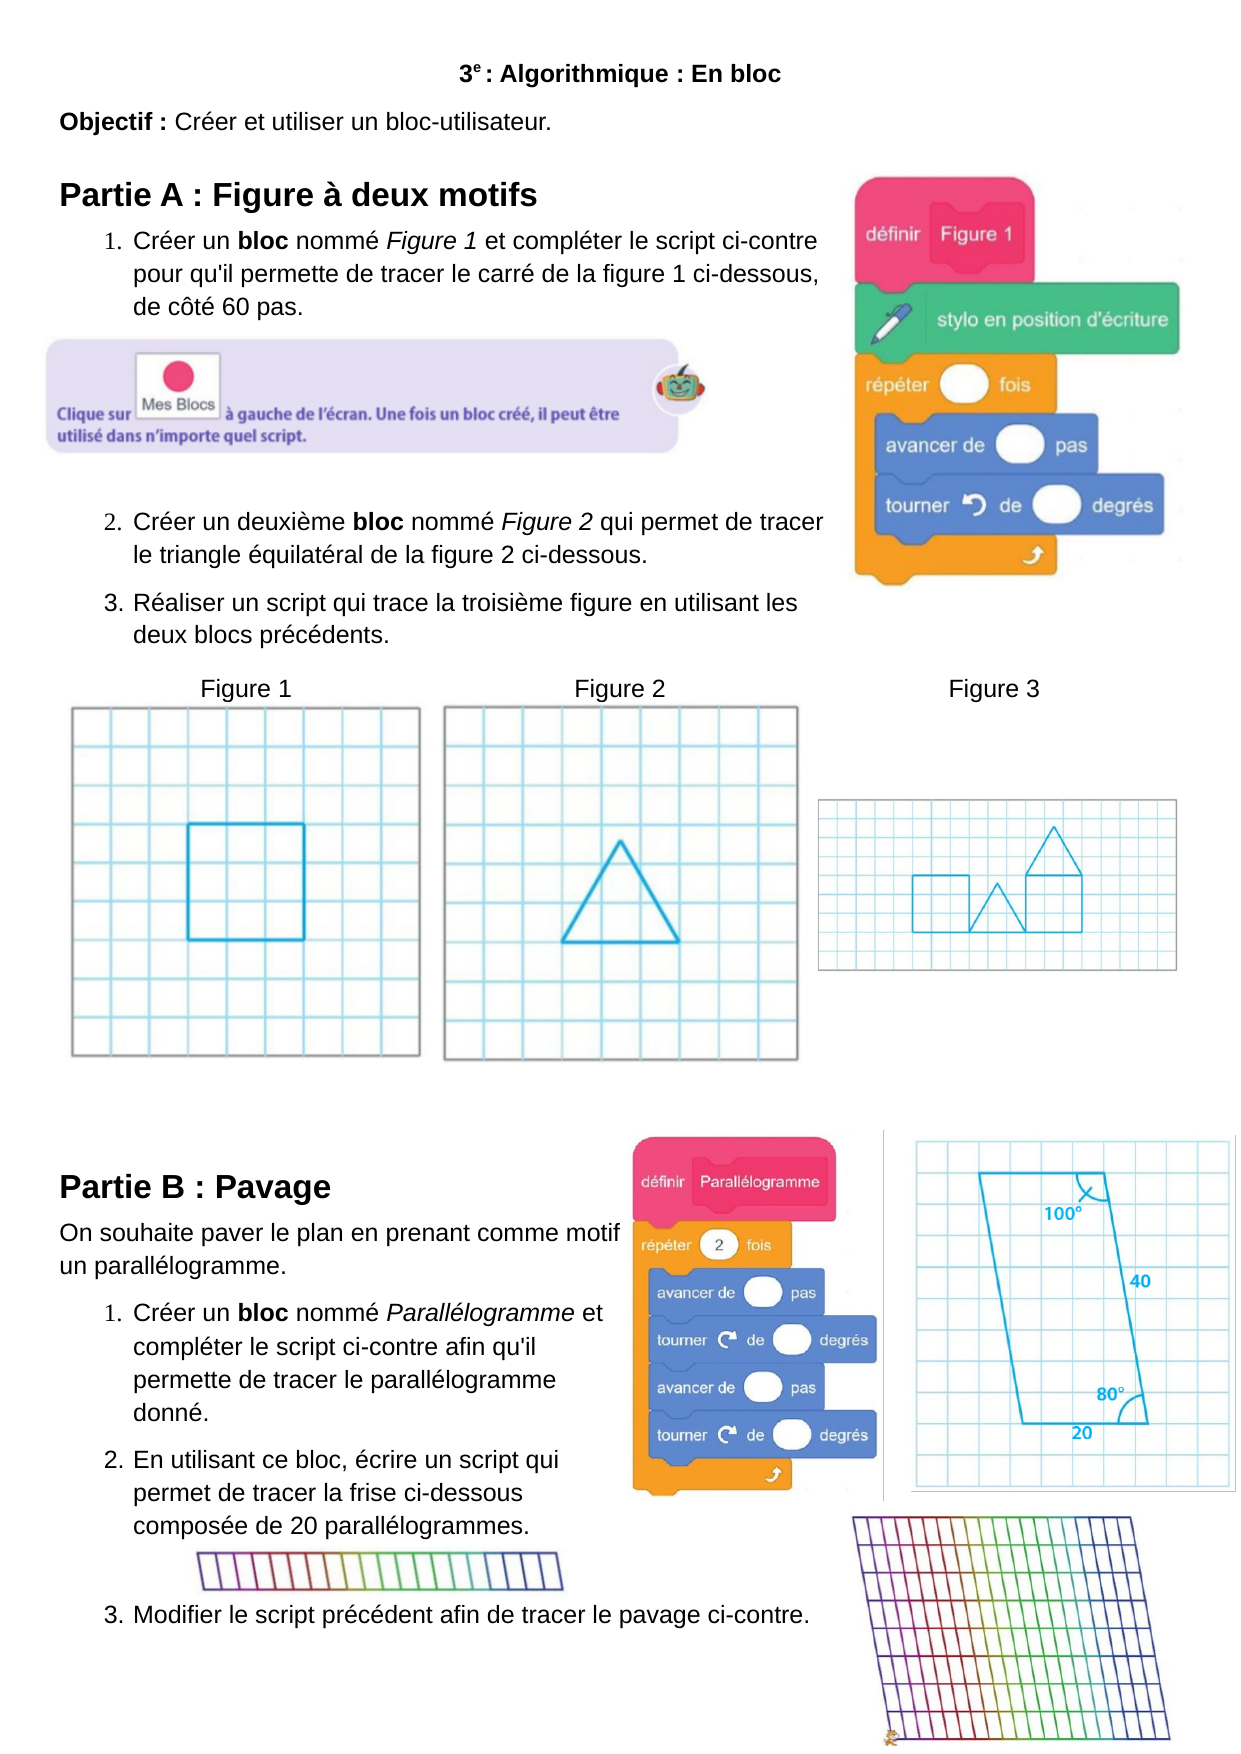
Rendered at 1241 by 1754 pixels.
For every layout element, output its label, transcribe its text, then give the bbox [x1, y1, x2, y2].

subtitle Partie A : Figure à deux motifs [59, 175, 845, 213]
subtitle Partie B : Pavage [59, 1167, 627, 1205]
list Réaliser un script qui trace la troisième figure en utilisant les deux blocs précédents. [103, 587, 1181, 649]
picture [38, 336, 710, 455]
picture [845, 171, 1185, 590]
text Objectif : Créer et utiliser un bloc-utilisateur. [59, 107, 1181, 135]
picture [438, 702, 802, 1064]
table_header Figure 2 [433, 668, 807, 1098]
list Créer un bloc nommé Figure 1 et compléter le script ci-contre pour qu'il permette de tracer le carré de la figure 1 ci-dessous, de côté 60 pas. [103, 226, 845, 321]
picture [189, 1546, 568, 1596]
text 3e : Algorithmique : En bloc [59, 59, 1181, 88]
list En utilisant ce bloc, écrire un script qui permet de tracer la frise ci-dessous composée de 20 parallélogrammes. [103, 1445, 1181, 1540]
list Créer un deuxième bloc nommé Figure 2 qui permet de tracer le triangle équilatéral de la figure 2 ci-dessous. [103, 507, 845, 569]
table_header Figure 3 [807, 668, 1181, 1098]
picture [64, 702, 428, 1060]
table_header Figure 1 [59, 668, 433, 1098]
text On souhaite paver le plan en prenant comme motif un parallélogramme. [59, 1218, 627, 1279]
list Créer un bloc nommé Parallélogramme et compléter le script ci-contre afin qu'il permette de tracer le parallélogramme donné. [103, 1298, 627, 1426]
picture [815, 797, 1179, 973]
list Modifier le script précédent afin de tracer le pavage ci-contre. [103, 1559, 848, 1628]
picture [627, 1130, 1239, 1501]
picture [848, 1511, 1177, 1746]
